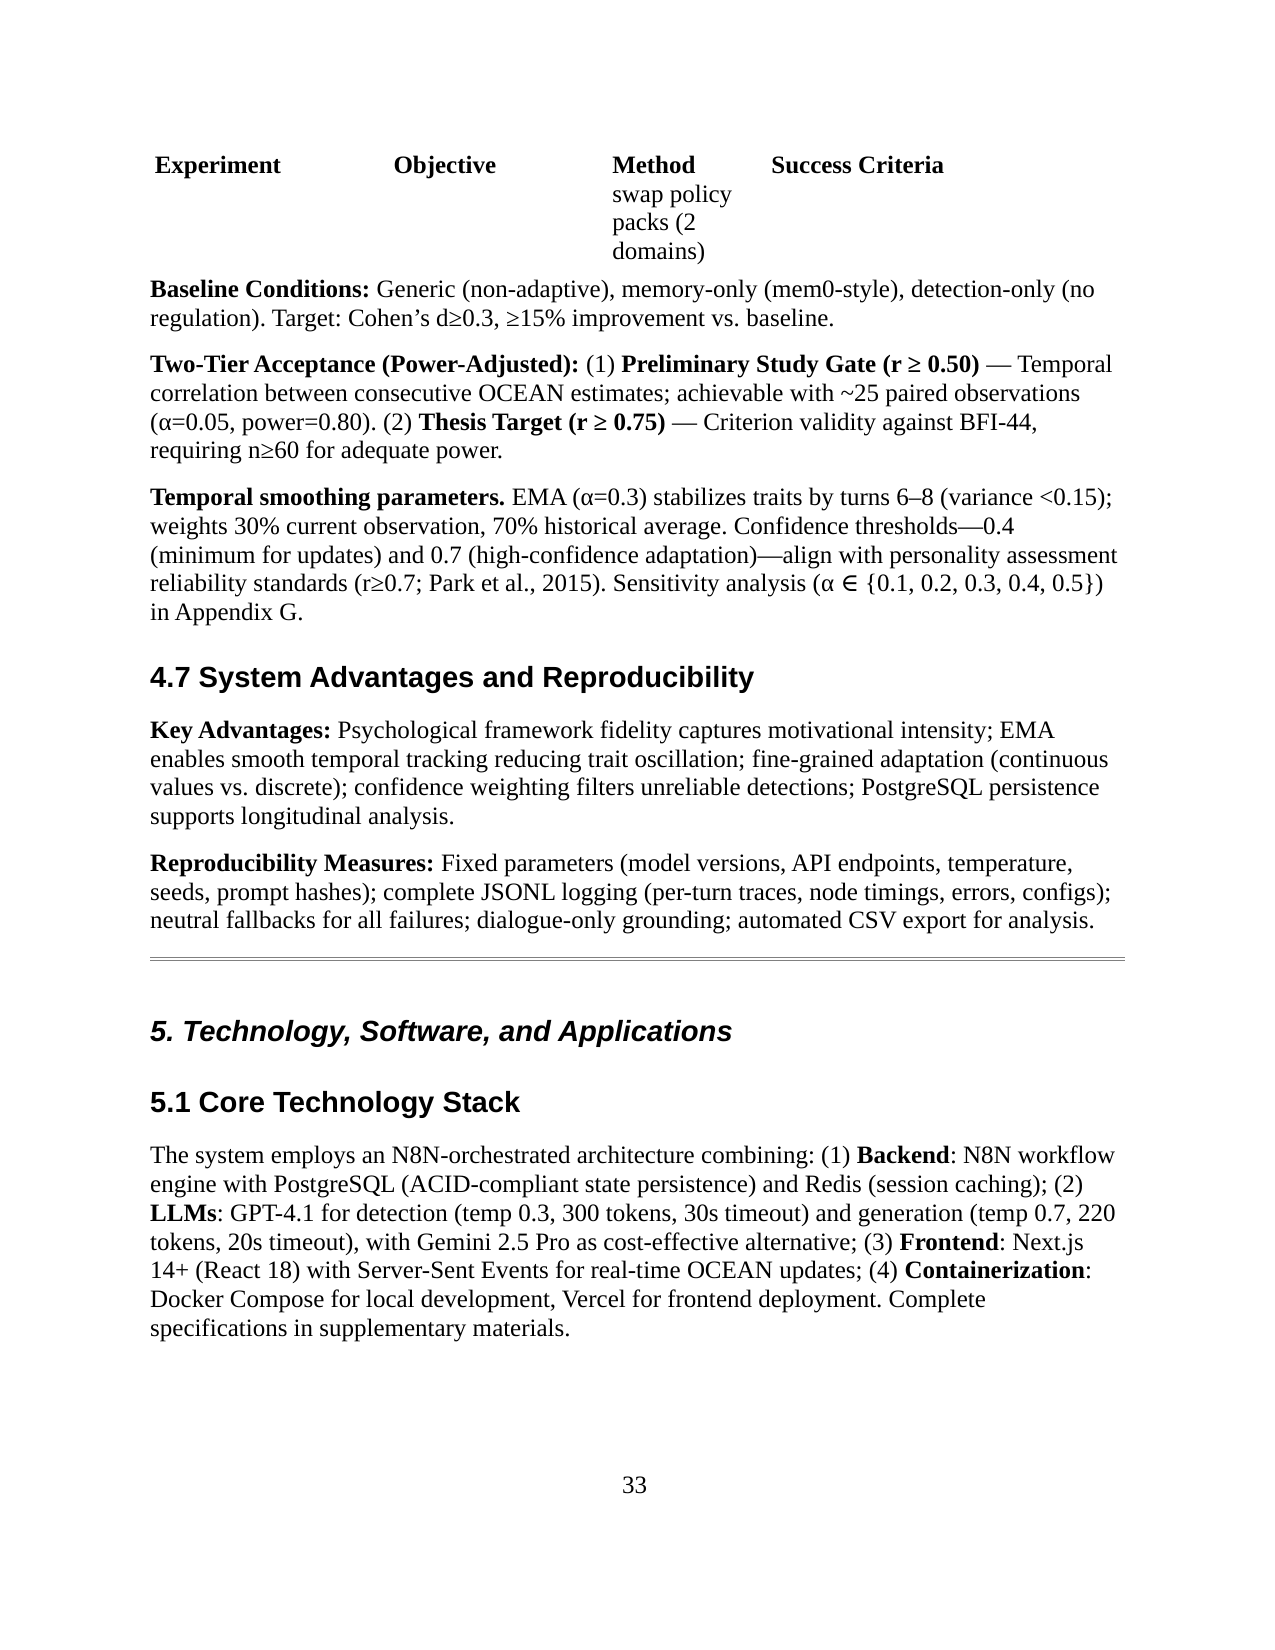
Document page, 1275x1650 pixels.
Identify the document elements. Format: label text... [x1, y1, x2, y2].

table_cell swap policy packs (2 domains) [608, 179, 767, 265]
text Two-Tier Acceptance (Power-Adjusted): (1) Preliminary Study Gate (r ≥ 0.50) — Temporal correlation between consecutive OCEAN estimates; achievable with ~25 paired observations (α=0.05, power=0.80). (2) Thesis Target (r ≥ 0.75) — Criterion validity against BFI-44, requiring n≥60 for adequate power. [150, 349, 1125, 464]
table_header Method [608, 150, 767, 179]
text Key Advantages: Psychological framework fidelity captures motivational intensity; EMA enables smooth temporal tracking reducing trait oscillation; fine-grained adaptation (continuous values vs. discrete); confidence weighting filters unreliable detections; PostgreSQL persistence supports longitudinal analysis. [150, 715, 1125, 830]
text Baseline Conditions: Generic (non-adaptive), memory-only (mem0-style), detection-only (no regulation). Target: Cohen’s d≥0.3, ≥15% improvement vs. baseline. [150, 274, 1125, 331]
table_cell [767, 179, 1125, 265]
table_cell [150, 179, 389, 265]
text The system employs an N8N-orchestrated architecture combining: (1) Backend: N8N workflow engine with PostgreSQL (ACID-compliant state persistence) and Redis (session caching); (2) LLMs: GPT-4.1 for detection (temp 0.3, 300 tokens, 30s timeout) and generation (temp 0.7, 220 tokens, 20s timeout), with Gemini 2.5 Pro as cost-effective alternative; (3) Frontend: Next.js 14+ (React 18) with Server-Sent Events for real-time OCEAN updates; (4) Containerization: Docker Compose for local development, Vercel for frontend deployment. Complete specifications in supplementary materials. [150, 1140, 1125, 1342]
subtitle 5.1 Core Technology Stack [150, 1085, 1125, 1119]
text Reproducibility Measures: Fixed parameters (model versions, API endpoints, temperature, seeds, prompt hashes); complete JSONL logging (per-turn traces, node timings, errors, configs); neutral fallbacks for all failures; dialogue-only grounding; automated CSV export for analysis. [150, 848, 1125, 934]
table_header Objective [389, 150, 608, 179]
subtitle 5. Technology, Software, and Applications [150, 1014, 1125, 1048]
table_header Experiment [150, 150, 389, 179]
text Temporal smoothing parameters. EMA (α=0.3) stabilizes traits by turns 6–8 (variance <0.15); weights 30% current observation, 70% historical average. Confidence thresholds—0.4 (minimum for updates) and 0.7 (high-confidence adaptation)—align with personality assessment reliability standards (r≥0.7; Park et al., 2015). Sensitivity analysis (α ∈ {0.1, 0.2, 0.3, 0.4, 0.5}) in Appendix G. [150, 482, 1125, 626]
table_header Success Criteria [767, 150, 1125, 179]
subtitle 4.7 System Advantages and Reproducibility [150, 660, 1125, 693]
table_cell [389, 179, 608, 265]
